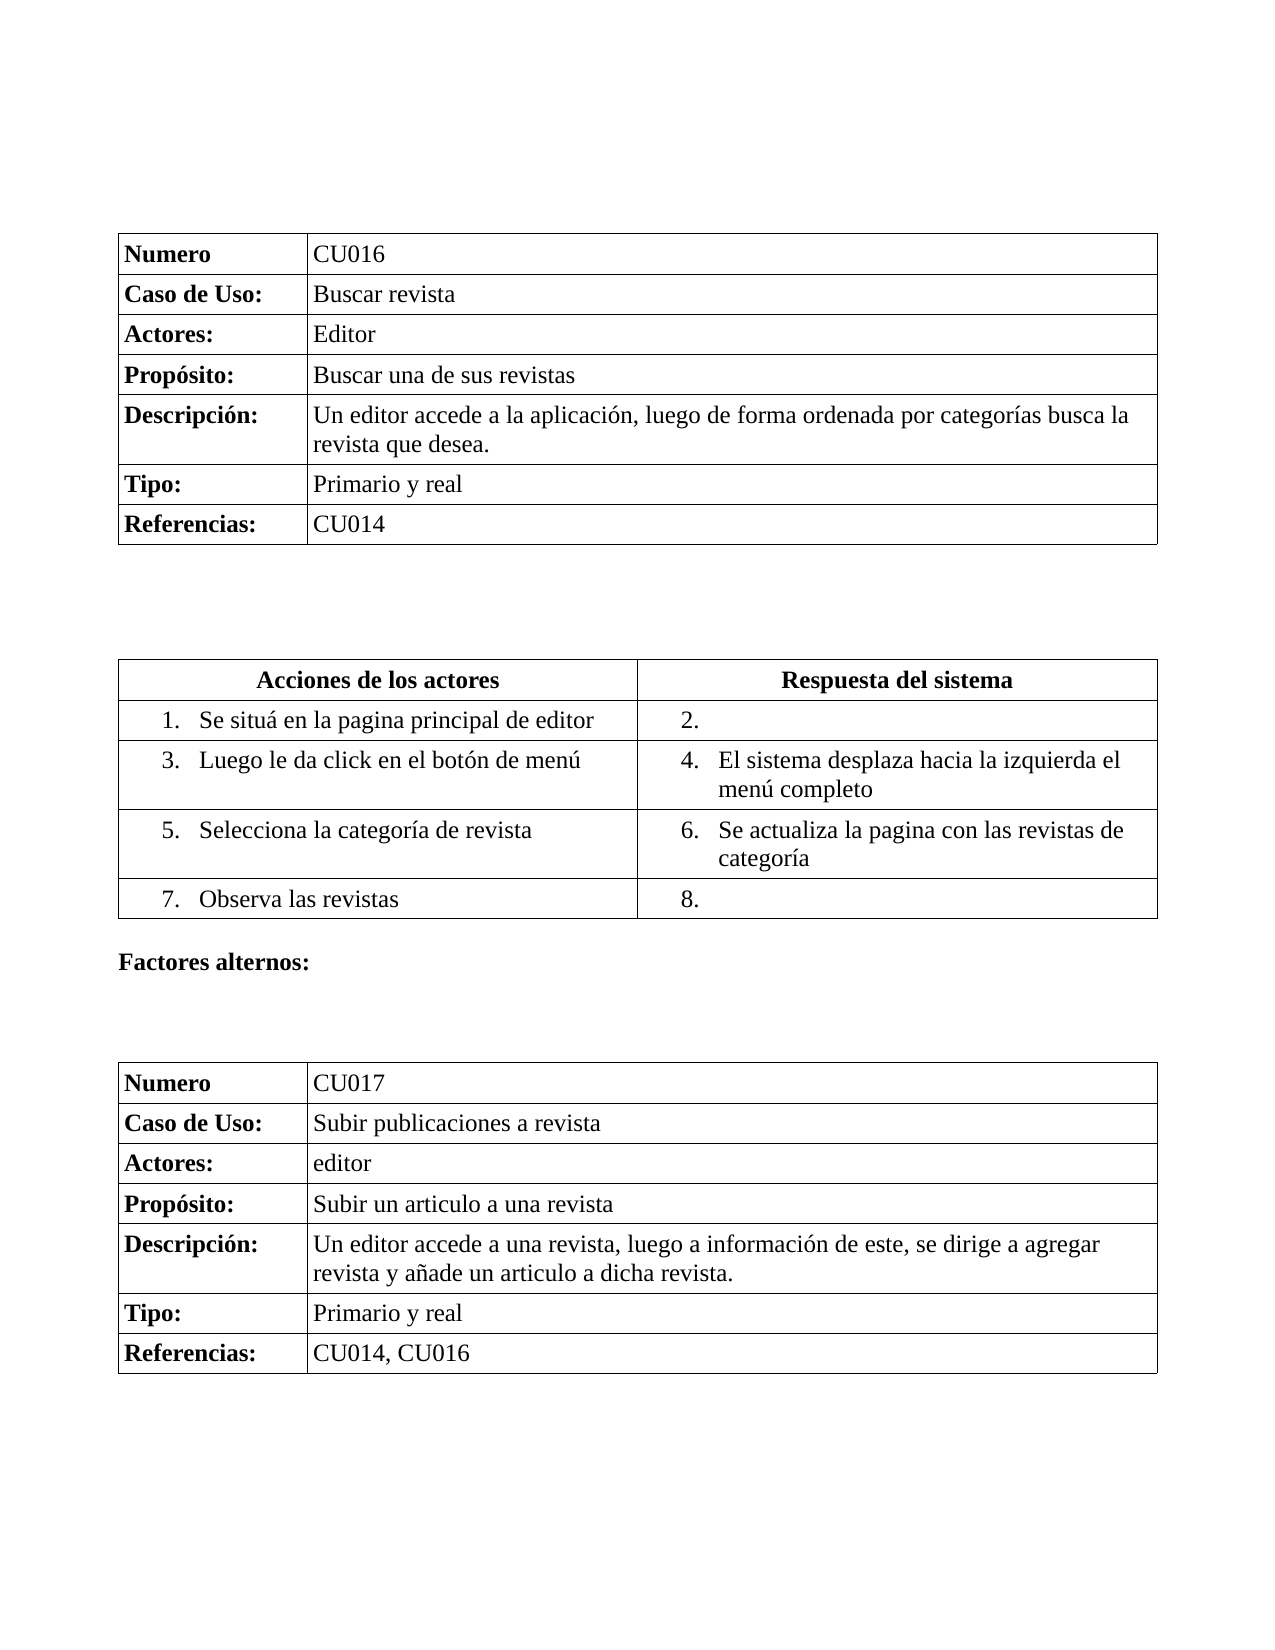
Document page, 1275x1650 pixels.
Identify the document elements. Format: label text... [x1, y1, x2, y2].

table_cell El sistema desplaza hacia la izquierda el menú completo [638, 741, 1157, 809]
table_cell Buscar revista [308, 275, 1157, 314]
table_cell Selecciona la categoría de revista [119, 810, 637, 878]
table_cell editor [308, 1144, 1157, 1183]
table_cell Caso de Uso: [119, 275, 307, 314]
table_cell Editor [308, 315, 1157, 354]
table_header Respuesta del sistema [638, 660, 1157, 699]
table_cell Observa las revistas [119, 879, 637, 918]
table_header Numero [119, 234, 307, 273]
table_cell CU014 [308, 505, 1157, 544]
table_cell Subir publicaciones a revista [308, 1104, 1157, 1143]
table_cell Actores: [119, 1144, 307, 1183]
table_cell Descripción: [119, 395, 307, 463]
table_cell Se actualiza la pagina con las revistas de categoría [638, 810, 1157, 878]
table_cell Propósito: [119, 355, 307, 394]
table_cell Referencias: [119, 1334, 307, 1373]
table_cell Un editor accede a una revista, luego a información de este, se dirige a agregar revista y añade un articulo a dicha revista. [308, 1224, 1157, 1292]
table_cell CU014, CU016 [308, 1334, 1157, 1373]
table_cell Tipo: [119, 465, 307, 504]
table_cell Luego le da click en el botón de menú [119, 741, 637, 809]
table_cell Propósito: [119, 1184, 307, 1223]
table_cell [638, 701, 1157, 740]
table_header CU016 [308, 234, 1157, 273]
table_cell Primario y real [308, 1294, 1157, 1333]
table_cell Referencias: [119, 505, 307, 544]
table_header CU017 [308, 1063, 1157, 1102]
table_header Acciones de los actores [119, 660, 637, 699]
table_cell Actores: [119, 315, 307, 354]
table_cell Se situá en la pagina principal de editor [119, 701, 637, 740]
table_header Numero [119, 1063, 307, 1102]
text Factores alternos: [118, 947, 1157, 976]
table_cell Tipo: [119, 1294, 307, 1333]
table_cell Primario y real [308, 465, 1157, 504]
table_cell Caso de Uso: [119, 1104, 307, 1143]
table_cell [638, 879, 1157, 918]
table_cell Descripción: [119, 1224, 307, 1292]
table_cell Buscar una de sus revistas [308, 355, 1157, 394]
table_cell Un editor accede a la aplicación, luego de forma ordenada por categorías busca la revista que desea. [308, 395, 1157, 463]
table_cell Subir un articulo a una revista [308, 1184, 1157, 1223]
